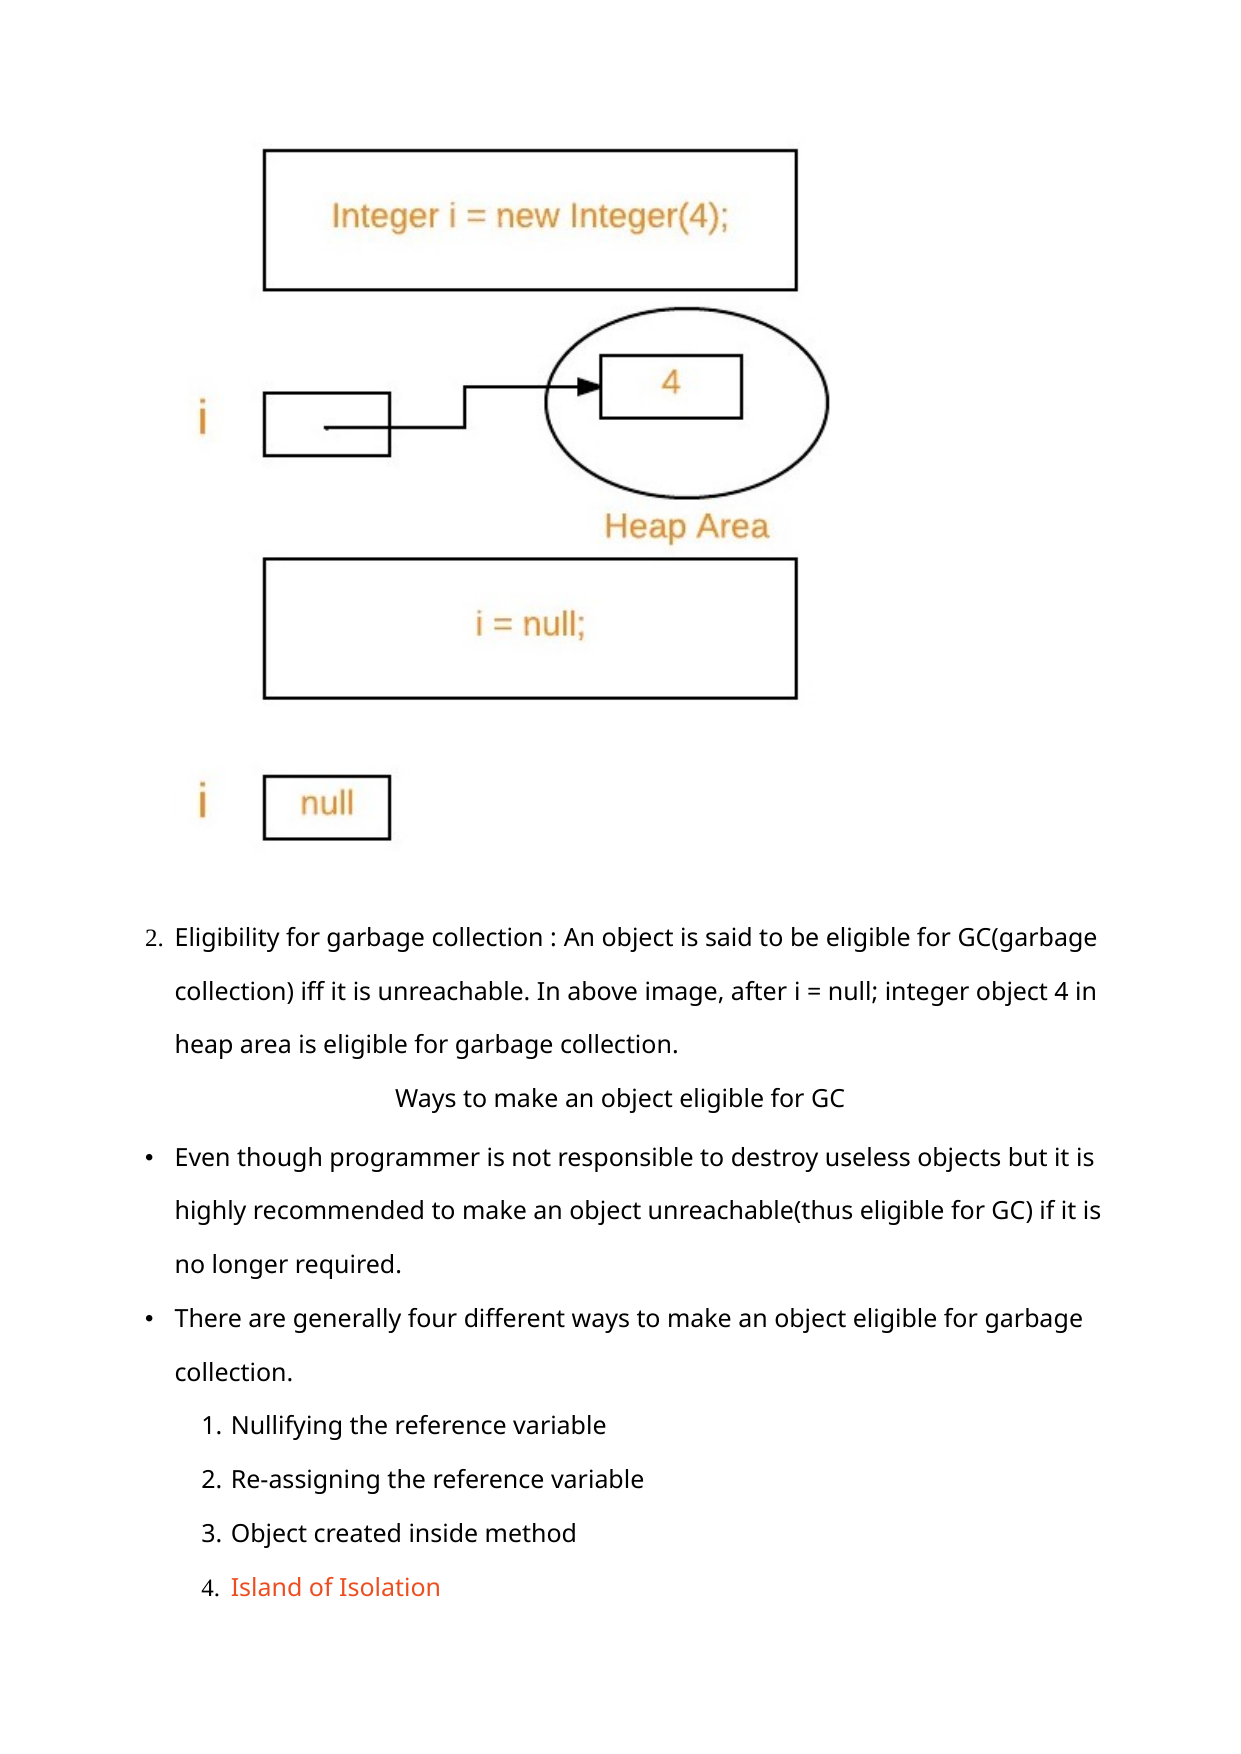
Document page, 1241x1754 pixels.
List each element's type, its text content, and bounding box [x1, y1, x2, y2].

list Object created inside method [231, 1515, 1122, 1549]
list Re-assigning the reference variable [231, 1462, 1122, 1496]
picture [174, 118, 831, 869]
list Nullifying the reference variable [231, 1408, 1122, 1442]
list Even though programmer is not responsible to destroy useless objects but it is highly recommended to make an object unreachable(thus eligible for GC) if it is no longer required. [174, 1139, 1122, 1281]
list Eligibility for garbage collection : An object is said to be eligible for GC(garbage collection) iff it is unreachable. In above image, after i = null; integer object 4 in heap area is eligible for garbage collection. [174, 920, 1122, 1061]
list There are generally four different ways to make an object eligible for garbage collection. [174, 1300, 1122, 1388]
text Ways to make an object eligible for GC [118, 1081, 1122, 1115]
list Island of Isolation [231, 1569, 1122, 1603]
